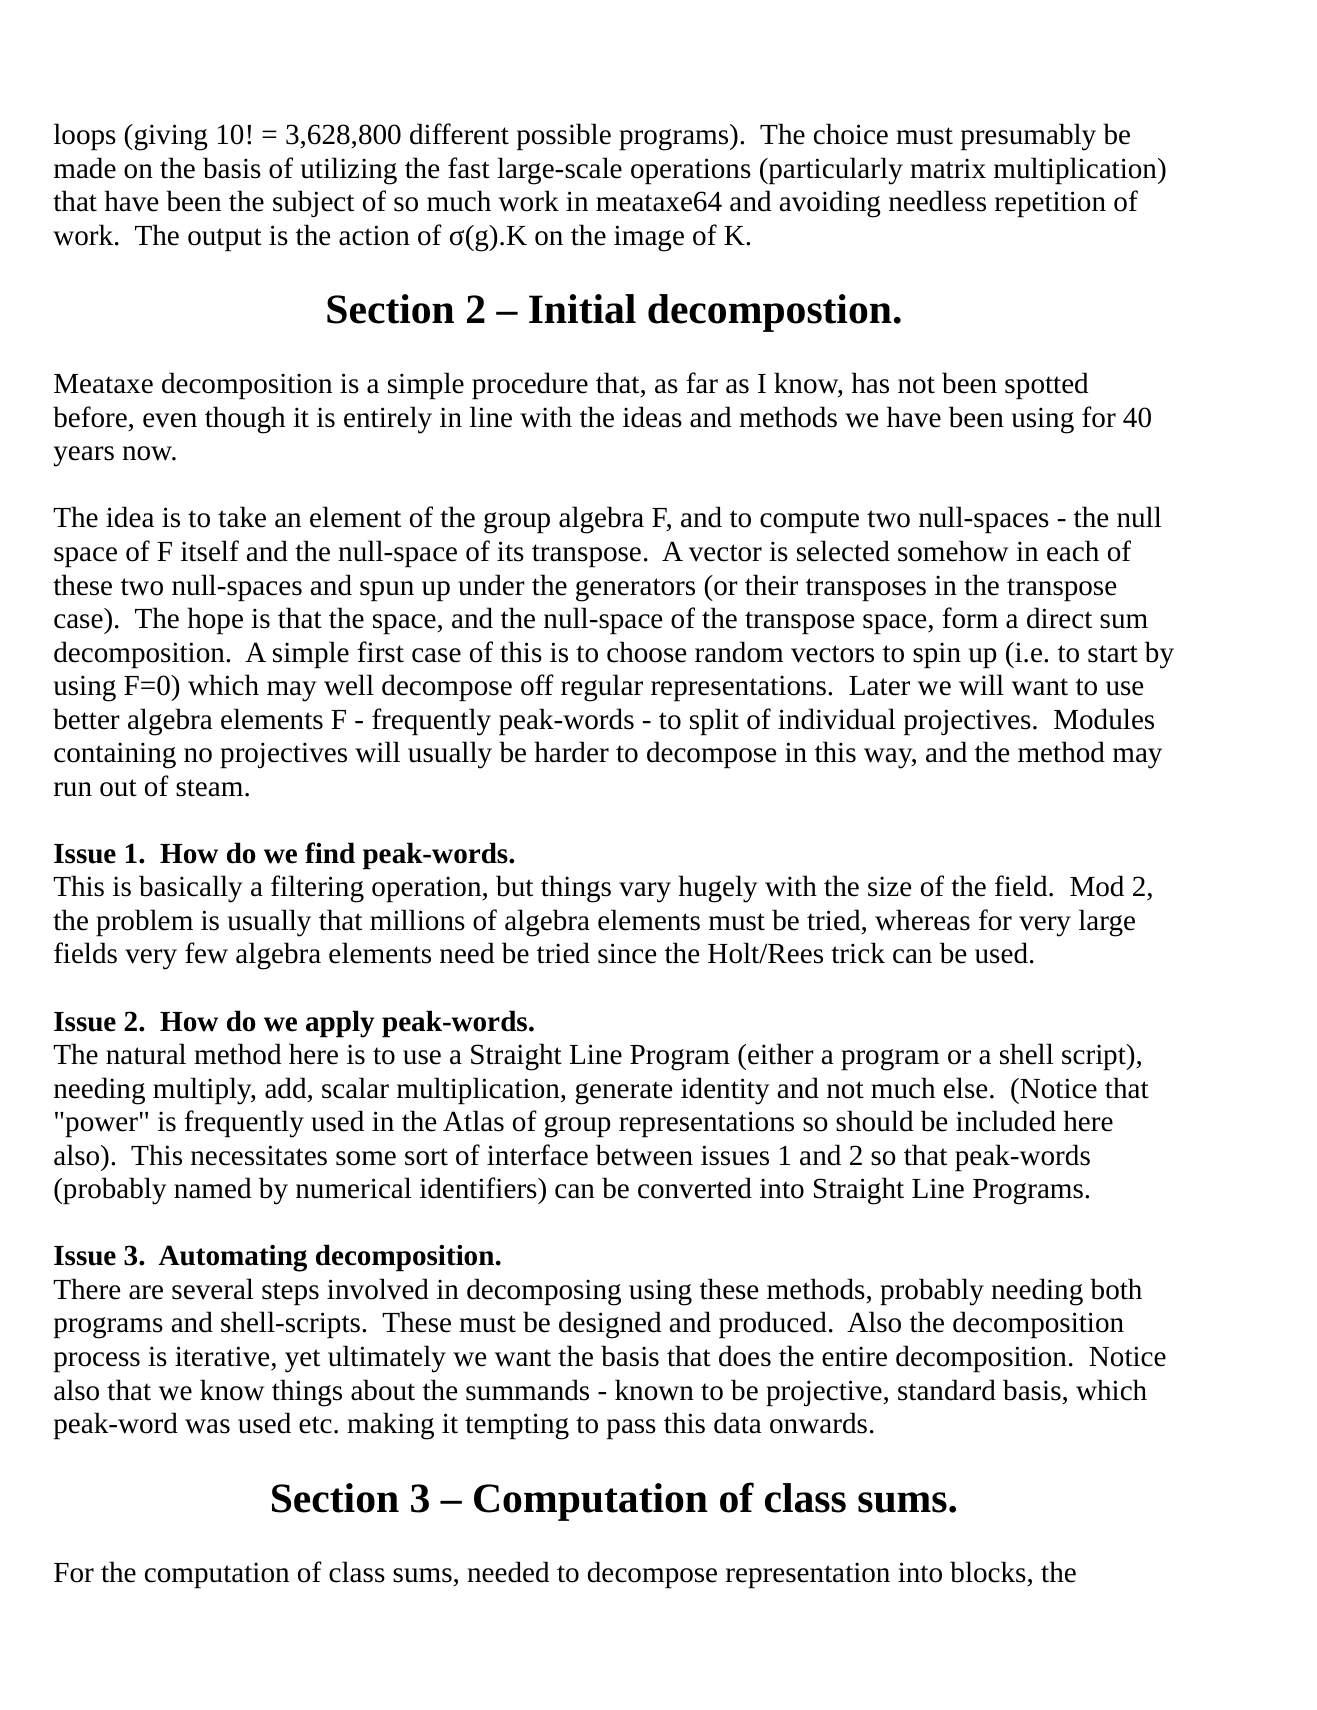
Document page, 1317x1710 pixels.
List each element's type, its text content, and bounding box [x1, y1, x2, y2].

text loops (giving 10! = 3,628,800 different possible programs). The choice must presumably be made on the basis of utilizing the fast large-scale operations (particularly matrix multiplication) that have been the subject of so much work in meataxe64 and avoiding needless repetition of work. The output is the action of σ(g).K on the image of K. [53, 117, 1174, 251]
text Issue 2. How do we apply peak-words. [53, 1004, 1174, 1037]
text For the computation of class sums, needed to decompose representation into blocks, the [53, 1555, 1174, 1588]
text Section 2 – Initial decompostion. [53, 285, 1174, 333]
text Meataxe decomposition is a simple procedure that, as far as I know, has not been spotted before, even though it is entirely in line with the ideas and methods we have been using for 40 years now. [53, 366, 1174, 467]
text Issue 1. How do we find peak-words. [53, 836, 1174, 869]
text The idea is to take an element of the group algebra F, and to compute two null-spaces - the null space of F itself and the null-space of its transpose. A vector is selected somehow in each of these two null-spaces and spun up under the generators (or their transposes in the transpose case). The hope is that the space, and the null-space of the transpose space, form a direct sum decomposition. A simple first case of this is to choose random vectors to spin up (i.e. to start by using F=0) which may well decompose off regular representations. Later we will want to use better algebra elements F - frequently peak-words - to split of individual projectives. Modules containing no projectives will usually be harder to decompose in this way, and the method may run out of steam. [53, 501, 1174, 802]
text Issue 3. Automating decomposition. [53, 1238, 1174, 1272]
text The natural method here is to use a Straight Line Program (either a program or a shell script), needing multiply, add, scalar multiplication, generate identity and not much else. (Notice that "power" is frequently used in the Atlas of group representations so should be included here also). This necessitates some sort of interface between issues 1 and 2 so that peak-words (probably named by numerical identifiers) can be converted into Straight Line Programs. [53, 1037, 1174, 1205]
text This is basically a filtering operation, but things vary hugely with the size of the field. Mod 2, the problem is usually that millions of algebra elements must be tried, whereas for very large fields very few algebra elements need be tried since the Holt/Rees trick can be used. [53, 869, 1174, 970]
text Section 3 – Computation of class sums. [53, 1473, 1174, 1521]
text There are several steps involved in decomposing using these methods, probably needing both programs and shell-scripts. These must be designed and produced. Also the decomposition process is iterative, yet ultimately we want the basis that does the entire decomposition. Notice also that we know things about the summands - known to be projective, standard basis, which peak-word was used etc. making it tempting to pass this data onwards. [53, 1272, 1174, 1440]
